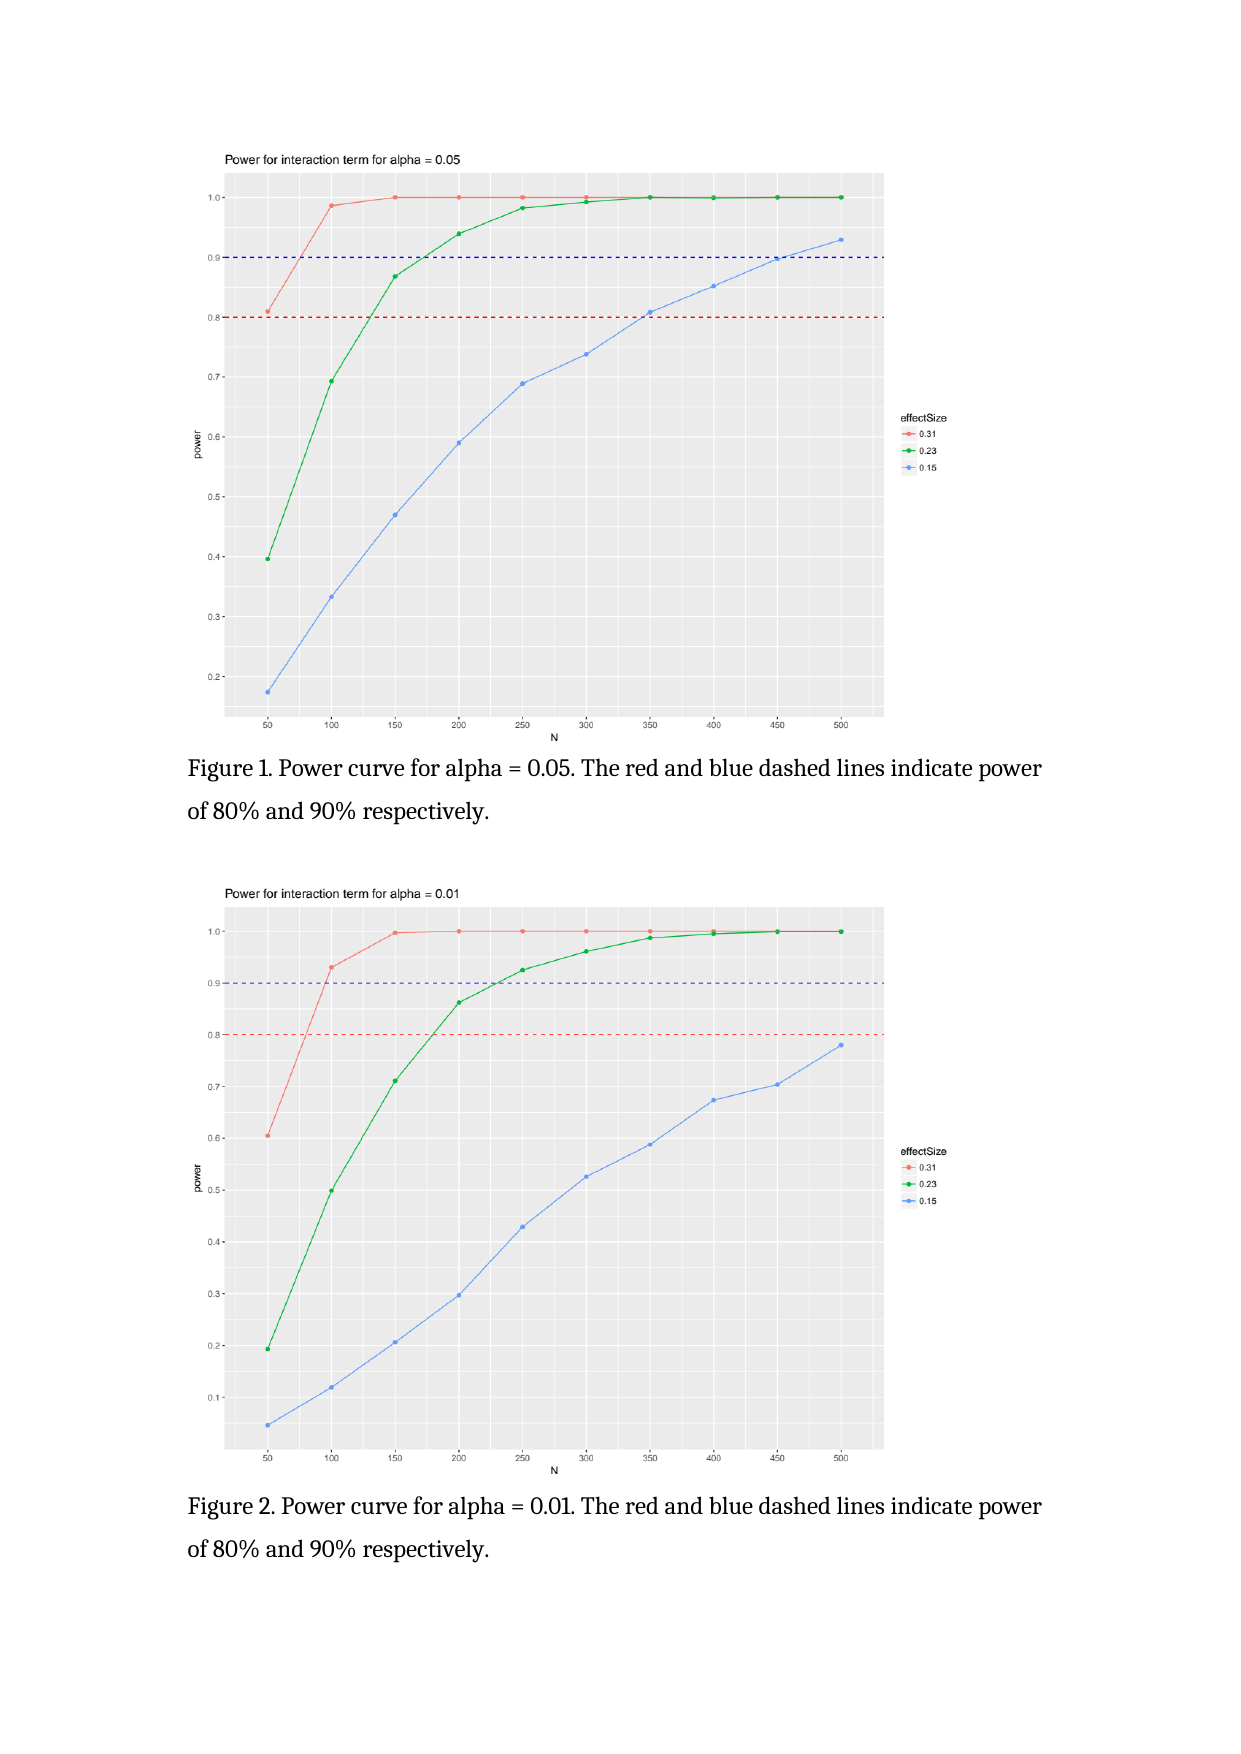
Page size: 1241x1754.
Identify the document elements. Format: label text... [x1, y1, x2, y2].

text Figure 2. Power curve for alpha = 0.01. The red and blue dashed lines indicate power of 80% and 90% respectively. [187, 1492, 1053, 1563]
text Figure 1. Power curve for alpha = 0.05. The red and blue dashed lines indicate power of 80% and 90% respectively. [187, 754, 1053, 826]
